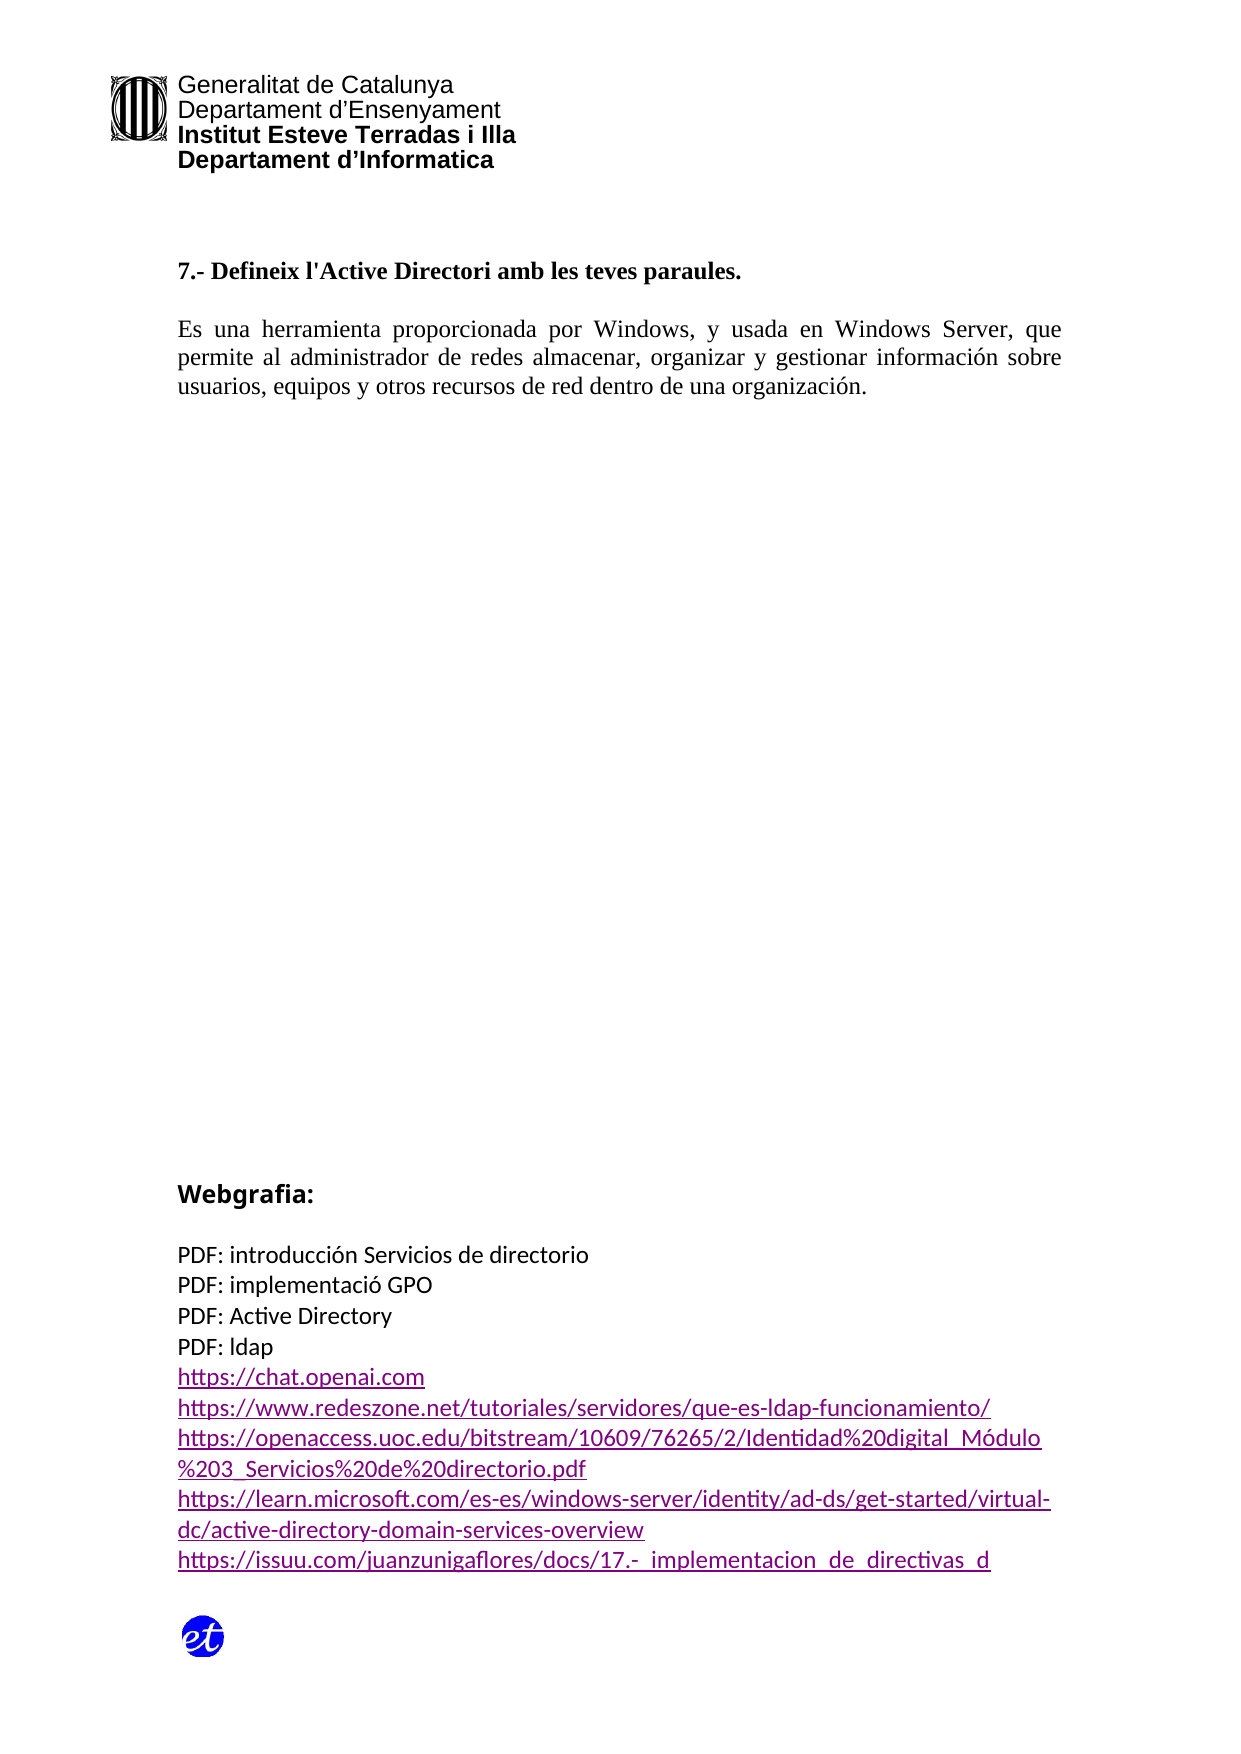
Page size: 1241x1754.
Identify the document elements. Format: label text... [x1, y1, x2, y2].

text Es una herramienta proporcionada por Windows, y usada en Windows Server, que permite al administrador de redes almacenar, organizar y gestionar información sobre usuarios, equipos y otros recursos de red dentro de una organización. [177, 314, 1063, 400]
text https://www.redeszone.net/tutoriales/servidores/que-es-ldap-funcionamiento/ [177, 1392, 1063, 1422]
text https://openaccess.uoc.edu/bitstream/10609/76265/2/Identidad%20digital_Módulo%203_Servicios%20de%20directorio.pdf [177, 1422, 1063, 1483]
text https://issuu.com/juanzunigaflores/docs/17.-_implementacion_de_directivas_d [177, 1544, 1063, 1575]
text PDF: introducción Servicios de directorio [177, 1239, 1063, 1269]
picture [111, 76, 167, 141]
text PDF: Active Directory [177, 1300, 1063, 1331]
text 7.- Defineix l'Active Directori amb les teves paraules. [177, 256, 1063, 285]
text Webgrafia: [177, 1176, 1063, 1210]
text https://learn.microsoft.com/es-es/windows-server/identity/ad-ds/get-started/virtual-dc/active-directory-domain-services-overview [177, 1483, 1063, 1544]
picture [182, 1613, 225, 1657]
text PDF: ldap [177, 1331, 1063, 1361]
text PDF: implementació GPO [177, 1269, 1063, 1300]
text https://chat.openai.com [177, 1361, 1063, 1392]
